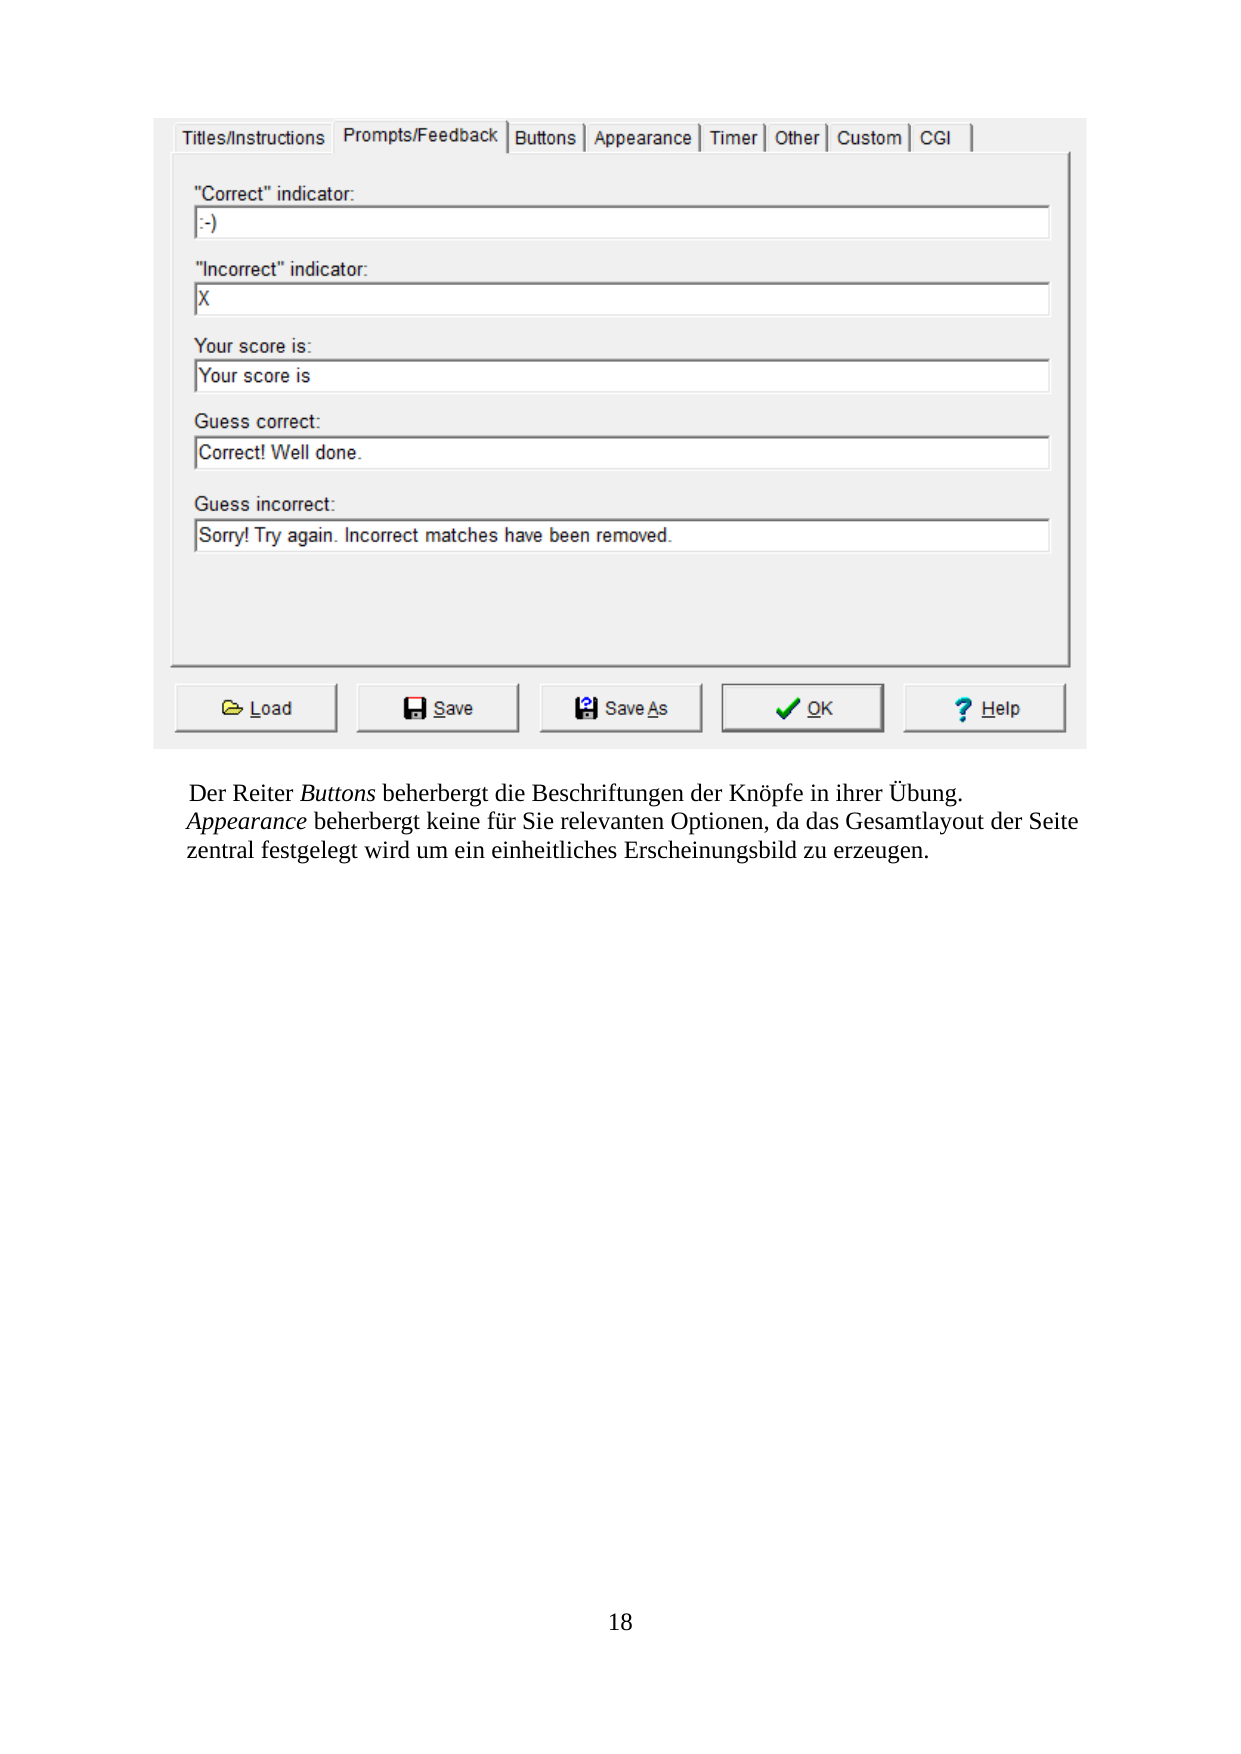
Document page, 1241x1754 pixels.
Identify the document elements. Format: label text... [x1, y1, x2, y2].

text Appearance beherbergt keine für Sie relevanten Optionen, da das Gesamtlayout der Seite zentral festgelegt wird um ein einheitliches Erscheinungsbild zu erzeugen. [186, 806, 1122, 864]
text Der Reiter Buttons beherbergt die Beschriftungen der Knöpfe in ihrer Übung. [188, 778, 1122, 806]
picture [153, 118, 1087, 749]
